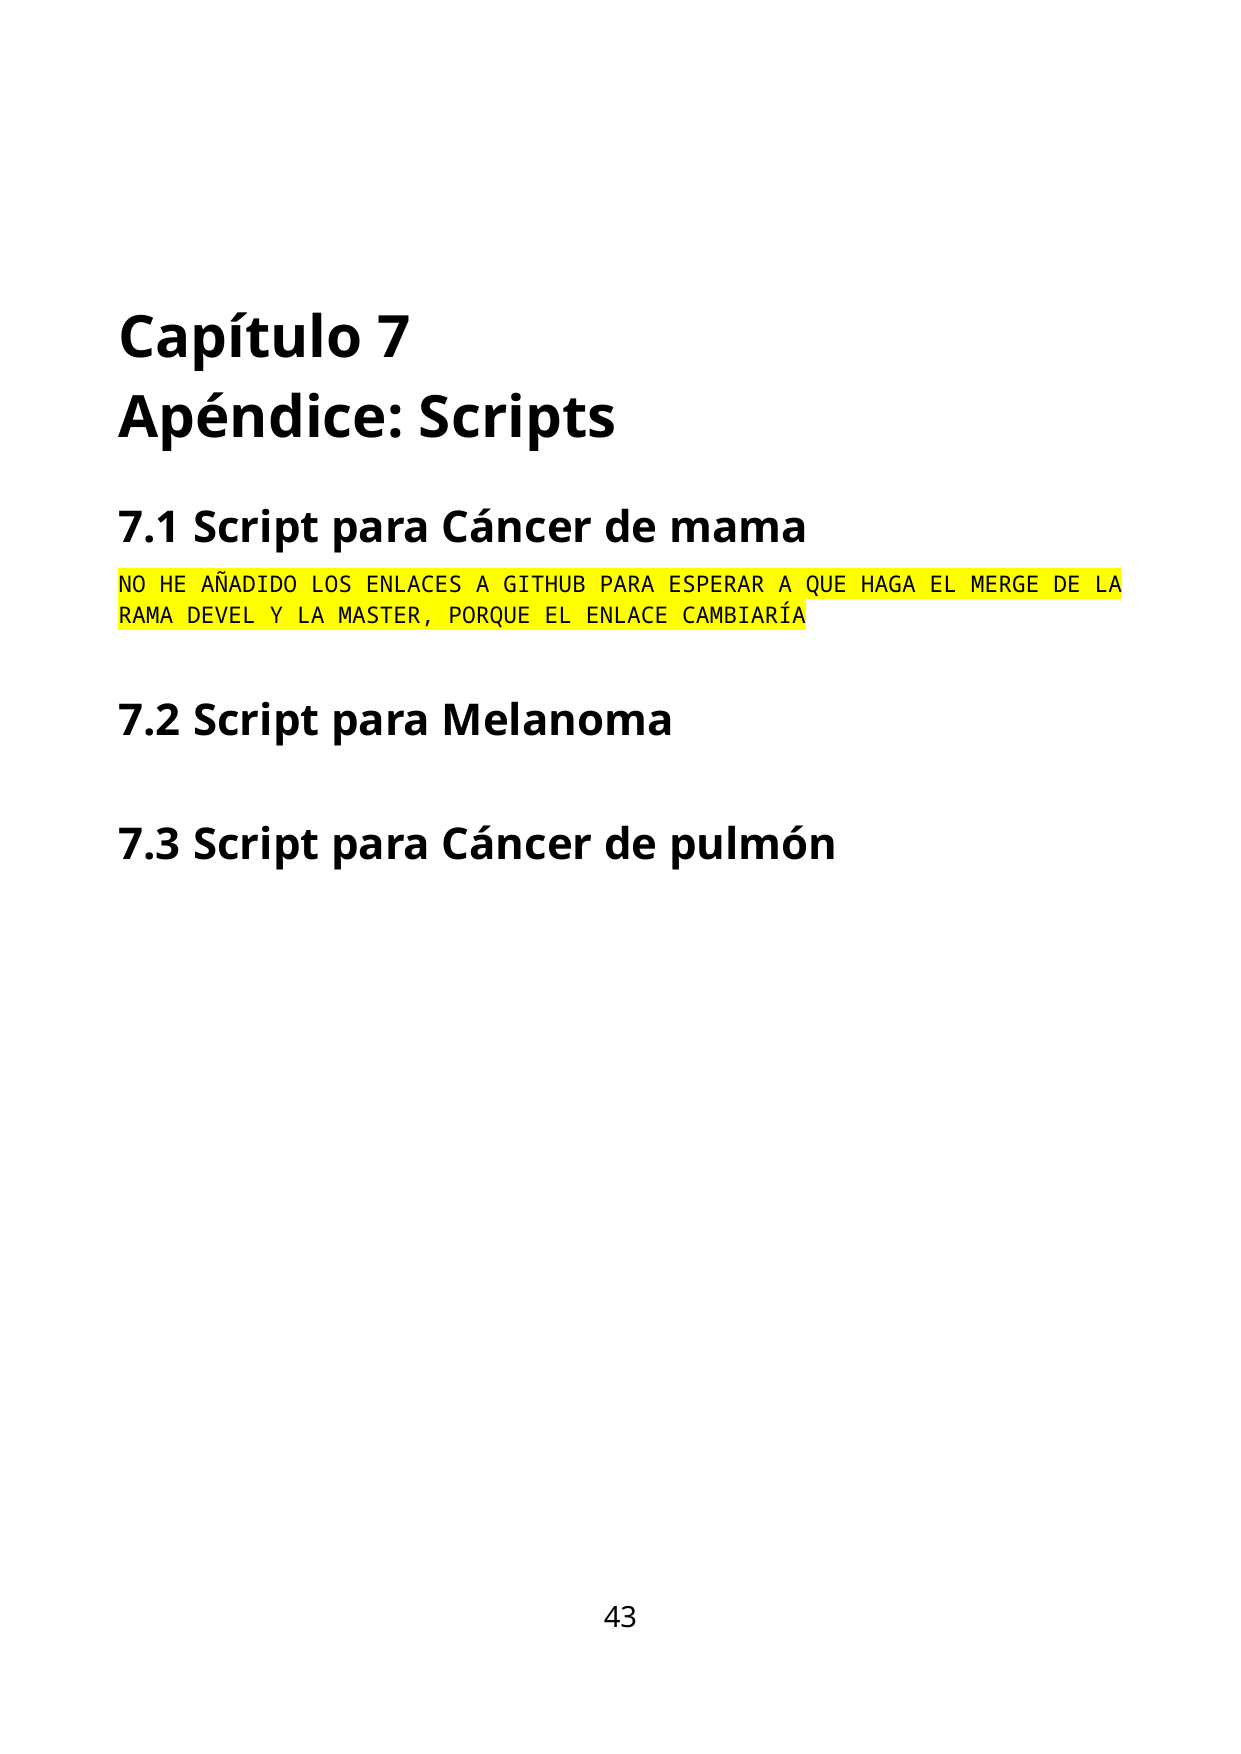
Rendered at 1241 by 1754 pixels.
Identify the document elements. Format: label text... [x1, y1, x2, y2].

subtitle Script para Cáncer de pulmón [118, 812, 1122, 872]
subtitle Apéndice: Scripts [118, 295, 1122, 454]
subtitle Script para Melanoma [118, 688, 1122, 748]
text NO HE AÑADIDO LOS ENLACES A GITHUB PARA ESPERAR A QUE HAGA EL MERGE DE LA RAMA DEVEL Y LA MASTER, PORQUE EL ENLACE CAMBIARÍA [118, 568, 1122, 630]
subtitle Script para Cáncer de mama [118, 496, 1122, 555]
